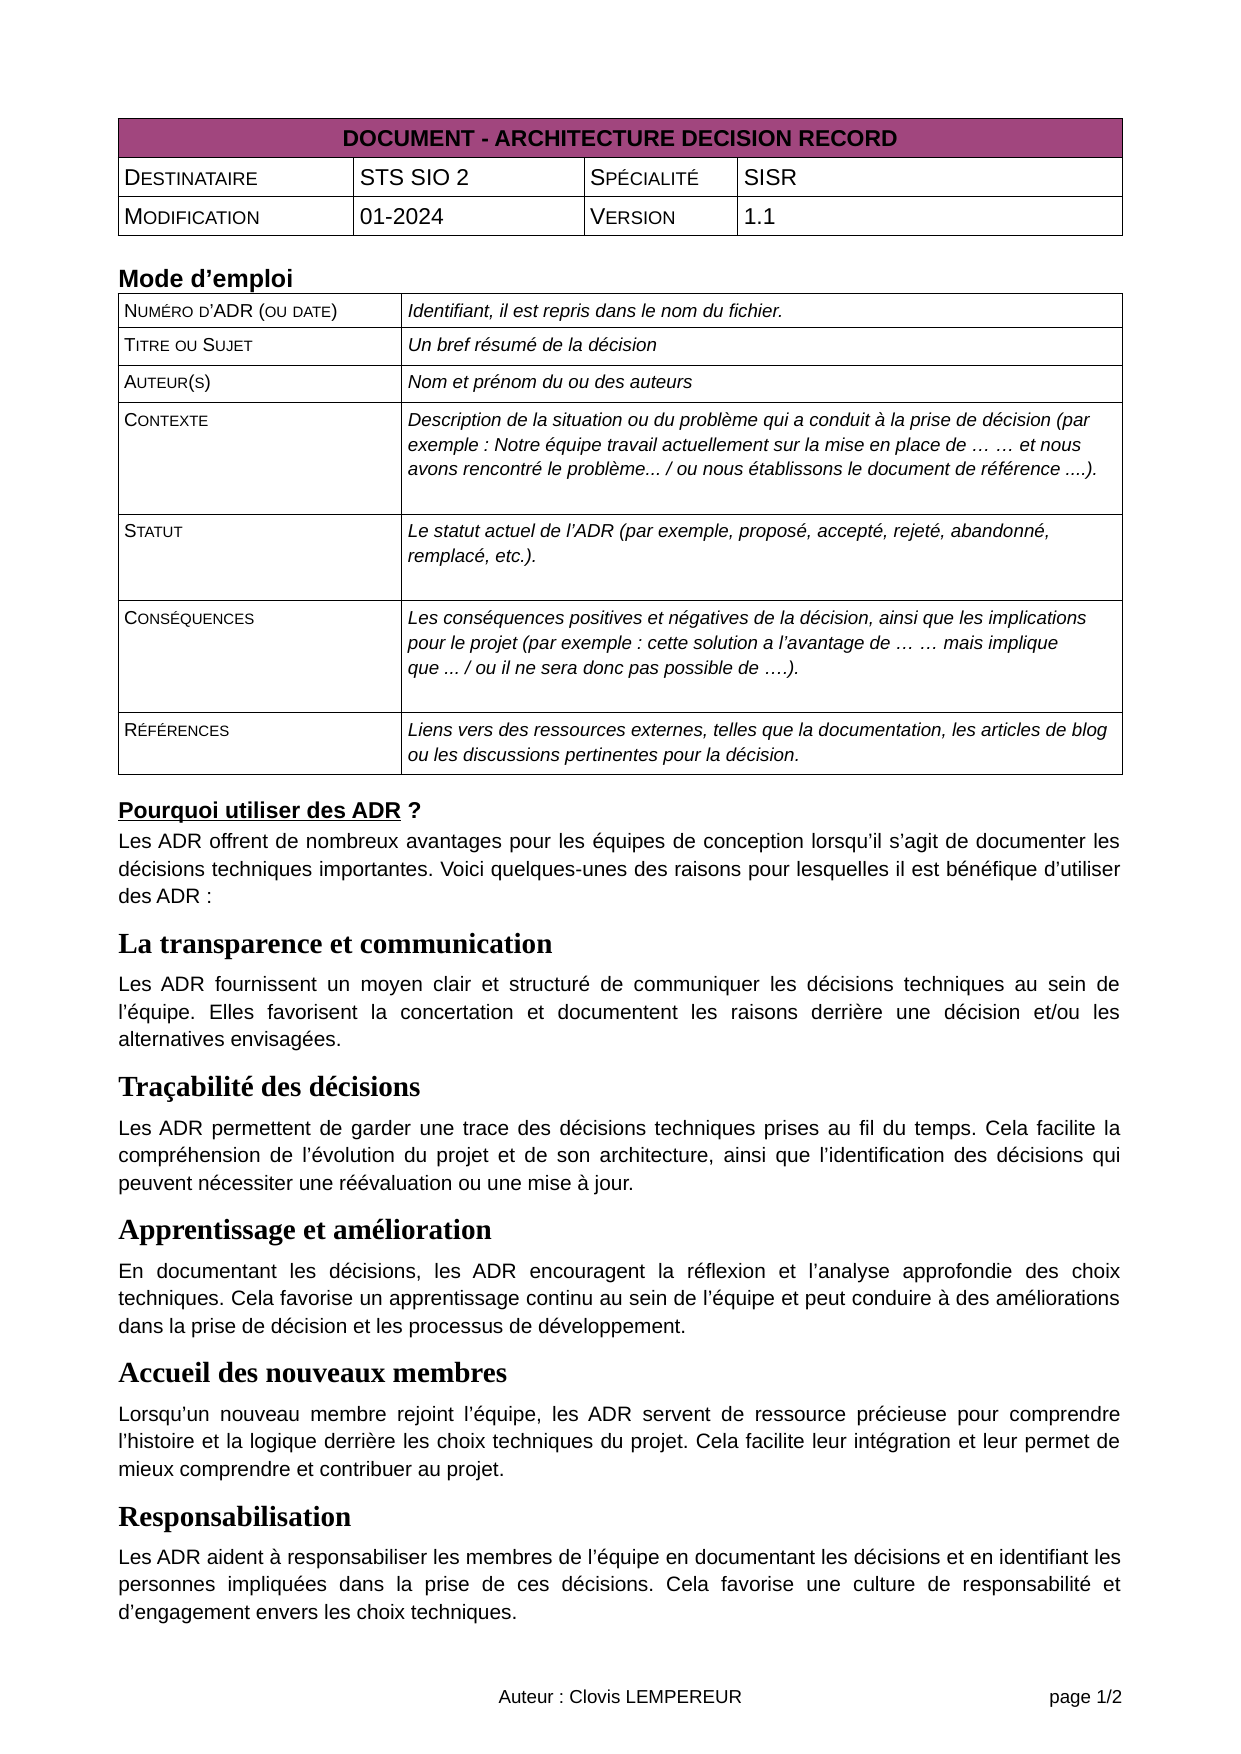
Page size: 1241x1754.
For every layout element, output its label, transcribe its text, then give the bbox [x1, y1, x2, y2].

table_cell Un bref résumé de la décision [402, 328, 1122, 364]
table_cell Les conséquences positives et négatives de la décision, ainsi que les implications pour le projet (par exemple : cette solution a l’avantage de … … mais implique que ... / ou il ne sera donc pas possible de ….). [402, 601, 1122, 712]
subtitle Traçabilité des décisions [118, 1069, 1122, 1103]
table_header Numéro d’ADR (ou date) [119, 294, 401, 327]
subtitle Apprentissage et amélioration [118, 1212, 1122, 1246]
table_header Identifiant, il est repris dans le nom du fichier. [402, 294, 1122, 327]
table_cell STS SIO 2 [354, 158, 584, 196]
table_cell Contexte [119, 403, 401, 513]
table_cell 01-2024 [354, 197, 584, 235]
table_cell 1.1 [738, 197, 1122, 235]
text Les ADR aident à responsabiliser les membres de l’équipe en documentant les décisions et en identifiant les personnes impliquées dans la prise de ces décisions. Cela favorise une culture de responsabilité et d’engagement envers les choix techniques. [118, 1545, 1122, 1624]
text Lorsqu’un nouveau membre rejoint l’équipe, les ADR servent de ressource précieuse pour comprendre l’histoire et la logique derrière les choix techniques du projet. Cela facilite leur intégration et leur permet de mieux comprendre et contribuer au projet. [118, 1402, 1122, 1481]
table_cell Spécialité [585, 158, 737, 196]
table_cell Titre ou Sujet [119, 328, 401, 364]
table_header DOCUMENT - ARCHITECTURE DECISION RECORD [119, 119, 1122, 157]
subtitle Responsabilisation [118, 1499, 1122, 1532]
text Les ADR offrent de nombreux avantages pour les équipes de conception lorsqu’il s’agit de documenter les décisions techniques importantes. Voici quelques-unes des raisons pour lesquelles il est bénéfique d’utiliser des ADR : [118, 829, 1122, 908]
table_cell Statut [119, 515, 401, 600]
subtitle Pourquoi utiliser des ADR ? [118, 797, 1122, 823]
text Les ADR fournissent un moyen clair et structuré de communiquer les décisions techniques au sein de l’équipe. Elles favorisent la concertation et documentent les raisons derrière une décision et/ou les alternatives envisagées. [118, 972, 1122, 1051]
table_cell Modification [119, 197, 353, 235]
table_cell SISR [738, 158, 1122, 196]
table_cell Liens vers des ressources externes, telles que la documentation, les articles de blog ou les discussions pertinentes pour la décision. [402, 713, 1122, 774]
text Les ADR permettent de garder une trace des décisions techniques prises au fil du temps. Cela facilite la compréhension de l’évolution du projet et de son architecture, ainsi que l’identification des décisions qui peuvent nécessiter une réévaluation ou une mise à jour. [118, 1115, 1122, 1194]
table_cell Description de la situation ou du problème qui a conduit à la prise de décision (par exemple : Notre équipe travail actuellement sur la mise en place de … … et nous avons rencontré le problème... / ou nous établissons le document de référence ....). [402, 403, 1122, 513]
table_cell Références [119, 713, 401, 774]
table_cell Version [585, 197, 737, 235]
table_cell Le statut actuel de l’ADR (par exemple, proposé, accepté, rejeté, abandonné, remplacé, etc.). [402, 515, 1122, 600]
subtitle La transparence et communication [118, 926, 1122, 960]
table_cell Nom et prénom du ou des auteurs [402, 366, 1122, 402]
text En documentant les décisions, les ADR encouragent la réflexion et l’analyse approfondie des choix techniques. Cela favorise un apprentissage continu au sein de l’équipe et peut conduire à des améliorations dans la prise de décision et les processus de développement. [118, 1258, 1122, 1337]
text Mode d’emploi [118, 264, 1122, 293]
table_cell Conséquences [119, 601, 401, 712]
table_cell Destinataire [119, 158, 353, 196]
subtitle Accueil des nouveaux membres [118, 1356, 1122, 1389]
table_cell Auteur(s) [119, 366, 401, 402]
